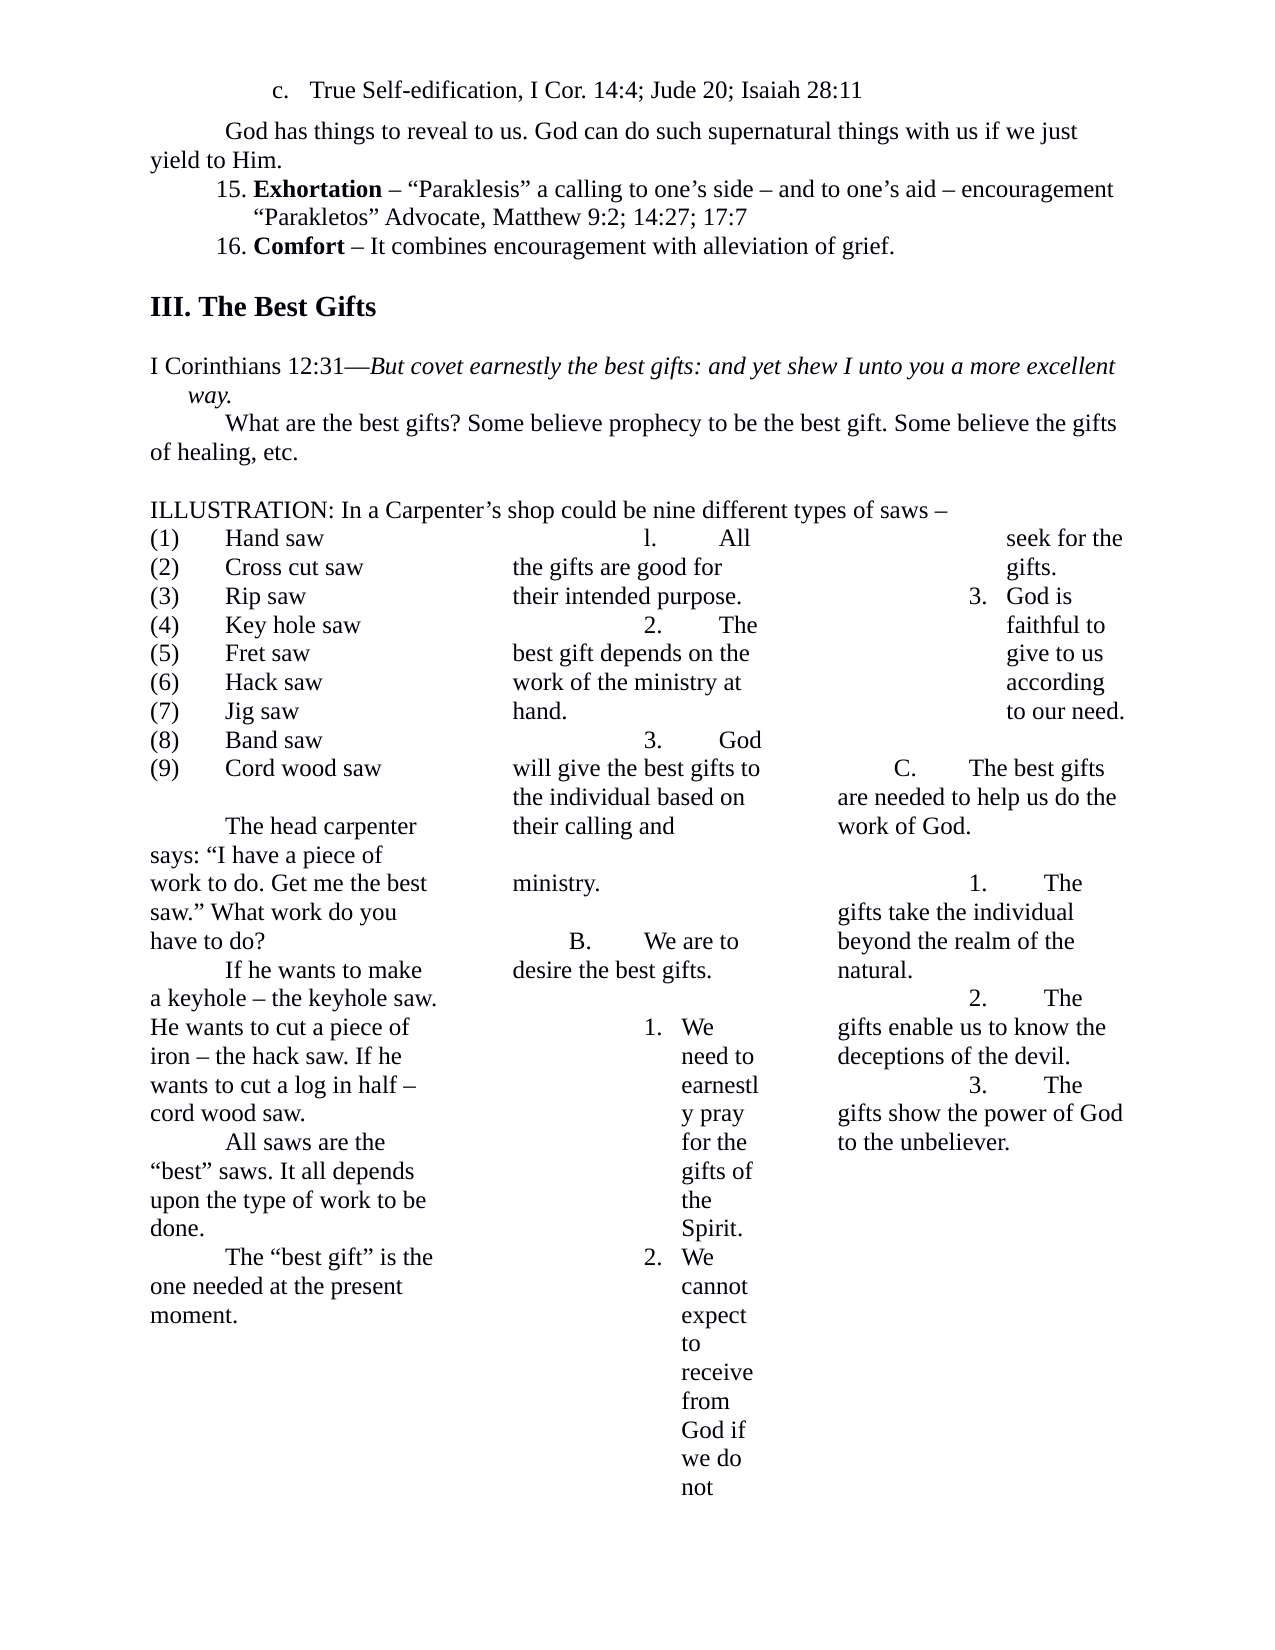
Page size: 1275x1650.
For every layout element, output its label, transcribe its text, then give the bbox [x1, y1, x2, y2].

list Hand saw [150, 523, 437, 552]
subtitle “Parakletos” Advocate, Matthew 9:2; 14:27; 17:7 [253, 202, 1125, 231]
subtitle III. The Best Gifts [150, 289, 1125, 322]
text God has things to reveal to us. God can do such supernatural things with us if we just yield to Him. [150, 116, 1125, 174]
subtitle 3. God will give the best gifts to the individual based on their calling and ministry. [512, 725, 762, 897]
text I Corinthians 12:31—But covet earnestly the best gifts: and yet shew I unto you a more excellent way. [150, 351, 1125, 408]
text If he wants to make a keyhole – the keyhole saw. He wants to cut a piece of iron – the hack saw. If he wants to cut a log in half – cord wood saw. [150, 955, 437, 1127]
list Cross cut saw [150, 552, 437, 581]
text 2. The gifts enable us to know the deceptions of the devil. [837, 983, 1125, 1070]
subtitle C. The best gifts are needed to help us do the work of God. [837, 753, 1125, 840]
subtitle Comfort – It combines encouragement with alleviation of grief. [216, 231, 1125, 260]
list Band saw [150, 725, 437, 753]
subtitle l. All the gifts are good for their intended purpose. [512, 523, 762, 610]
subtitle True Self-edification, I Cor. 14:4; Jude 20; Isaiah 28:11 [272, 75, 1125, 104]
subtitle Exhortation – “Paraklesis” a calling to one’s side – and to one’s aid – encouragement [216, 174, 1125, 202]
list Fret saw [150, 638, 437, 667]
subtitle B. We are to desire the best gifts. [512, 926, 762, 983]
subtitle 1. The gifts take the individual beyond the realm of the natural. [837, 868, 1125, 983]
text The “best gift” is the one needed at the present moment. [150, 1242, 437, 1328]
subtitle 2. We cannot expect to receive from God if we do not [644, 1242, 762, 1501]
list Jig saw [150, 696, 437, 725]
subtitle 3. God is faithful to give to us according to our need. [969, 581, 1125, 725]
list Rip saw [150, 581, 437, 610]
text ILLUSTRATION: In a Carpenter’s shop could be nine different types of saws – [150, 495, 1125, 523]
subtitle seek for the gifts. [969, 523, 1125, 581]
subtitle 2. The best gift depends on the work of the ministry at hand. [512, 610, 762, 725]
text The head carpenter says: “I have a piece of work to do. Get me the best saw.” What work do you have to do? [150, 811, 437, 955]
subtitle 1. We need to earnestly pray for the gifts of the Spirit. [644, 1012, 762, 1242]
subtitle 3. The gifts show the power of God to the unbeliever. [837, 1070, 1125, 1156]
list Hack saw [150, 667, 437, 696]
list Key hole saw [150, 610, 437, 638]
text All saws are the “best” saws. It all depends upon the type of work to be done. [150, 1127, 437, 1242]
text What are the best gifts? Some believe prophecy to be the best gift. Some believe the gifts of healing, etc. [150, 408, 1125, 466]
list Cord wood saw [150, 753, 437, 782]
